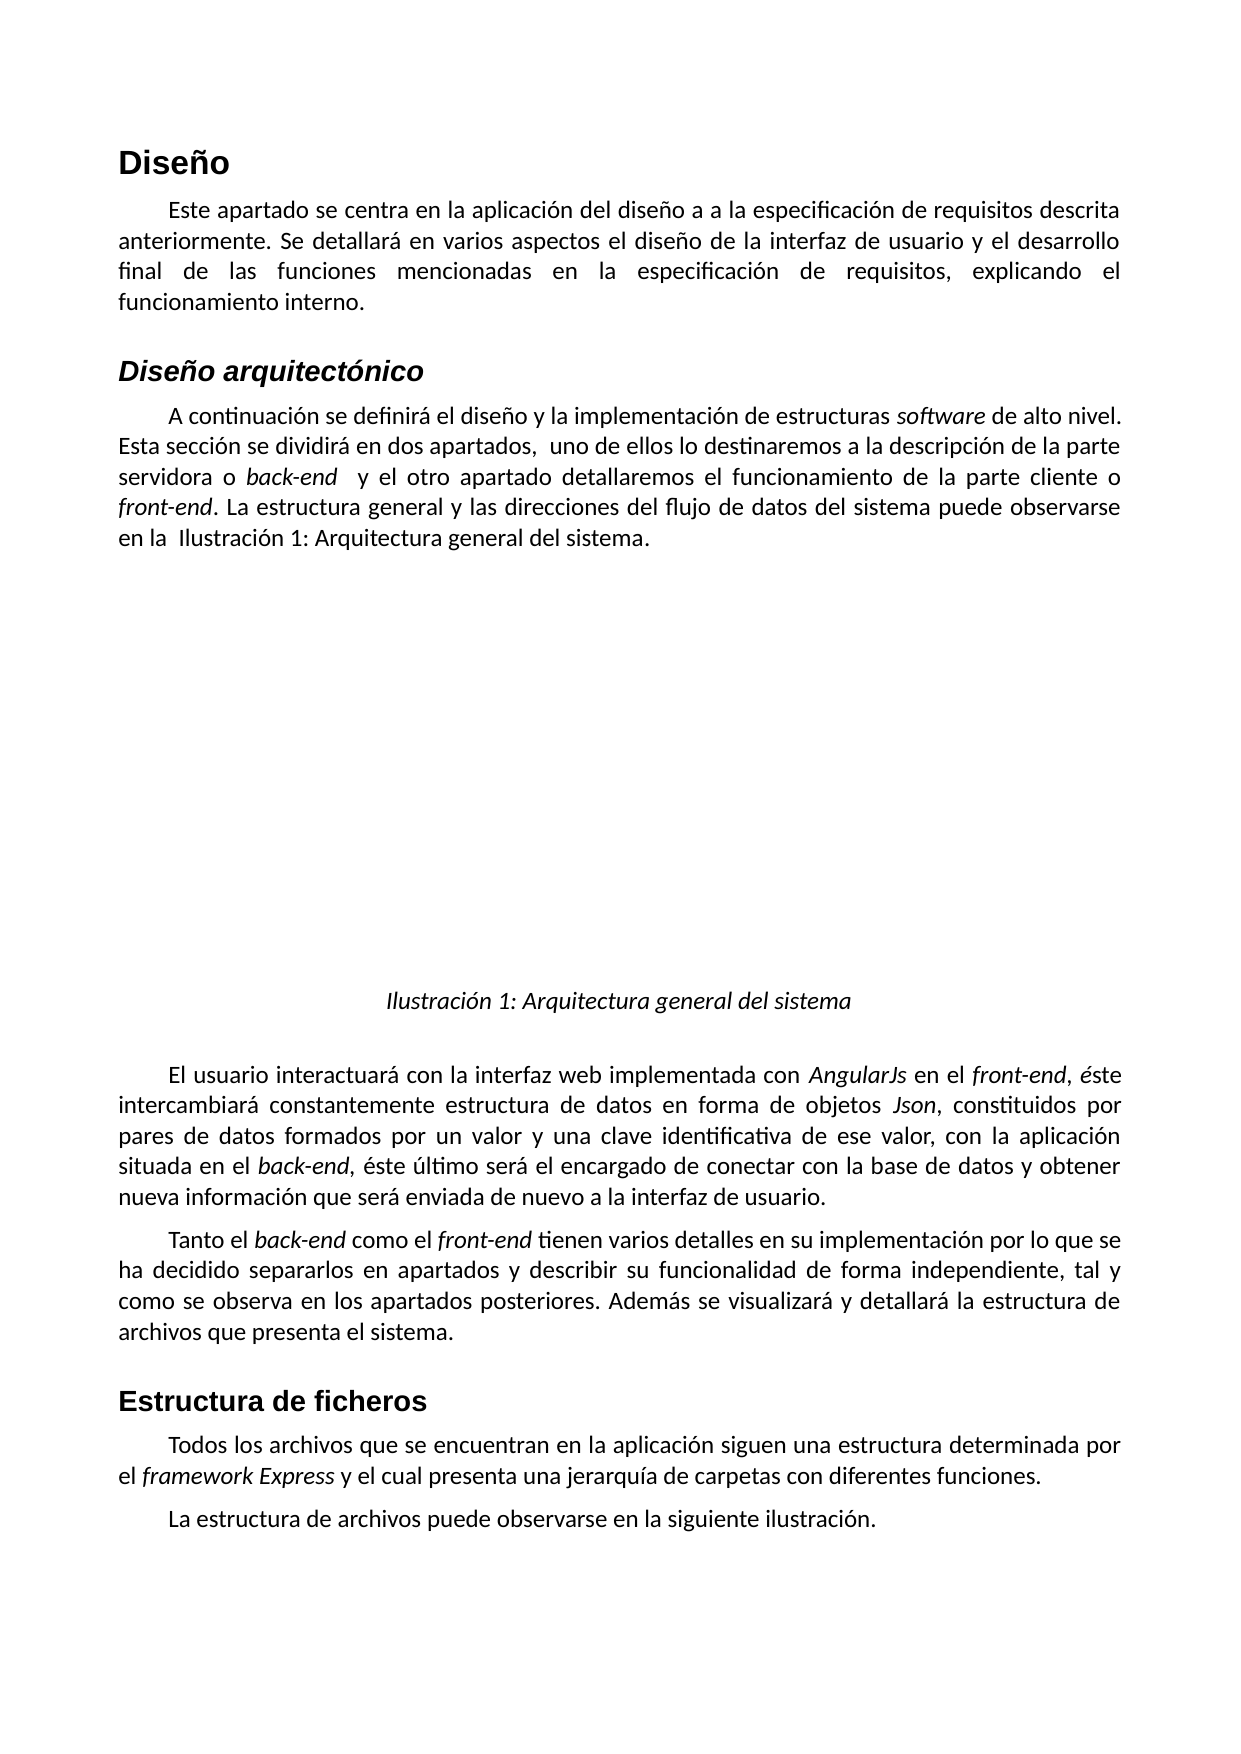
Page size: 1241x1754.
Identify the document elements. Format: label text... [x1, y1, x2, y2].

text Ilustración 1: Arquitectura general del sistema [118, 577, 1122, 1016]
text Este apartado se centra en la aplicación del diseño a a la especificación de requisitos descrita anteriormente. Se detallará en varios aspectos el diseño de la interfaz de usuario y el desarrollo final de las funciones mencionadas en la especificación de requisitos, explicando el funcionamiento interno. [118, 194, 1122, 316]
text Tanto el back-end como el front-end tienen varios detalles en su implementación por lo que se ha decidido separarlos en apartados y describir su funcionalidad de forma independiente, tal y como se observa en los apartados posteriores. Además se visualizará y detallará la estructura de archivos que presenta el sistema. [118, 1224, 1122, 1346]
text El usuario interactuará con la interfaz web implementada con AngularJs en el front-end, éste intercambiará constantemente estructura de datos en forma de objetos Json, constituidos por pares de datos formados por un valor y una clave identificativa de ese valor, con la aplicación situada en el back-end, éste último será el encargado de conectar con la base de datos y obtener nueva información que será enviada de nuevo a la interfaz de usuario. [118, 1059, 1122, 1212]
subtitle Estructura de ficheros [118, 1384, 1122, 1417]
subtitle Diseño [118, 143, 1122, 182]
text A continuación se definirá el diseño y la implementación de estructuras software de alto nivel. Esta sección se dividirá en dos apartados, uno de ellos lo destinaremos a la descripción de la parte servidora o back-end y el otro apartado detallaremos el funcionamiento de la parte cliente o front-end. La estructura general y las direcciones del flujo de datos del sistema puede observarse en la Ilustración 1: Arquitectura general del sistema. [118, 400, 1122, 552]
text Todos los archivos que se encuentran en la aplicación siguen una estructura determinada por el framework Express y el cual presenta una jerarquía de carpetas con diferentes funciones. [118, 1430, 1122, 1491]
text La estructura de archivos puede observarse en la siguiente ilustración. [118, 1503, 1122, 1534]
subtitle Diseño arquitectónico [118, 354, 1122, 387]
